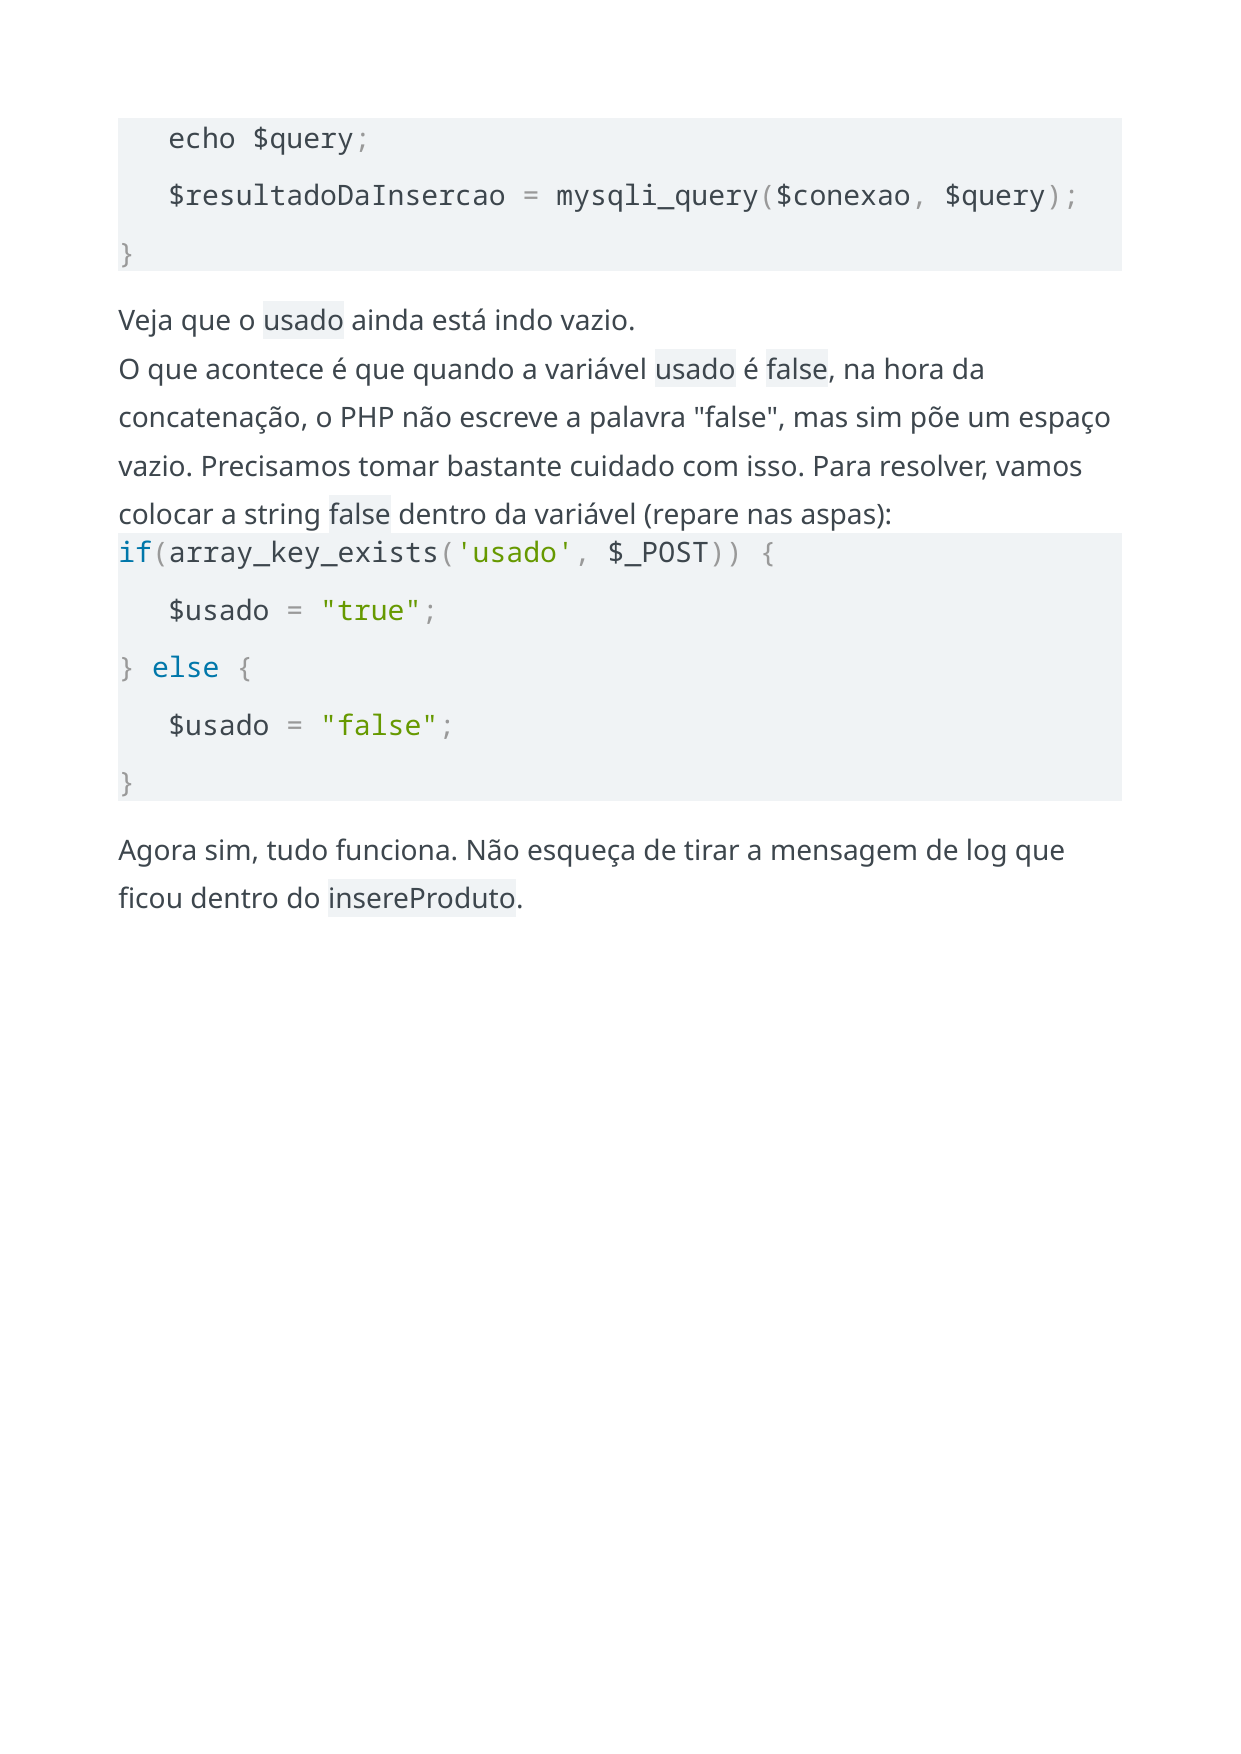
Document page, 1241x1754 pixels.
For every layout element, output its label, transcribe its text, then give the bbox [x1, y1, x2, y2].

text echo $query; [118, 118, 1122, 156]
text Agora sim, tudo funciona. Não esqueça de tirar a mensagem de log que ficou dentro do insereProduto. [118, 820, 1122, 917]
text $resultadoDaInsercao = mysqli_query($conexao, $query); [118, 176, 1122, 214]
text } else { [118, 648, 1122, 686]
text O que acontece é que quando a variável usado é false, na hora da concatenação, o PHP não escreve a palavra "false", mas sim põe um espaço vazio. Precisamos tomar bastante cuidado com isso. Para resolver, vamos colocar a string false dentro da variável (repare nas aspas): [118, 339, 1122, 533]
text $usado = "true"; [118, 590, 1122, 629]
text } [118, 763, 1122, 801]
text if(array_key_exists('usado', $_POST)) { [118, 533, 1122, 571]
text $usado = "false"; [118, 705, 1122, 744]
text } [118, 233, 1122, 271]
text Veja que o usado ainda está indo vazio. [118, 291, 1122, 339]
